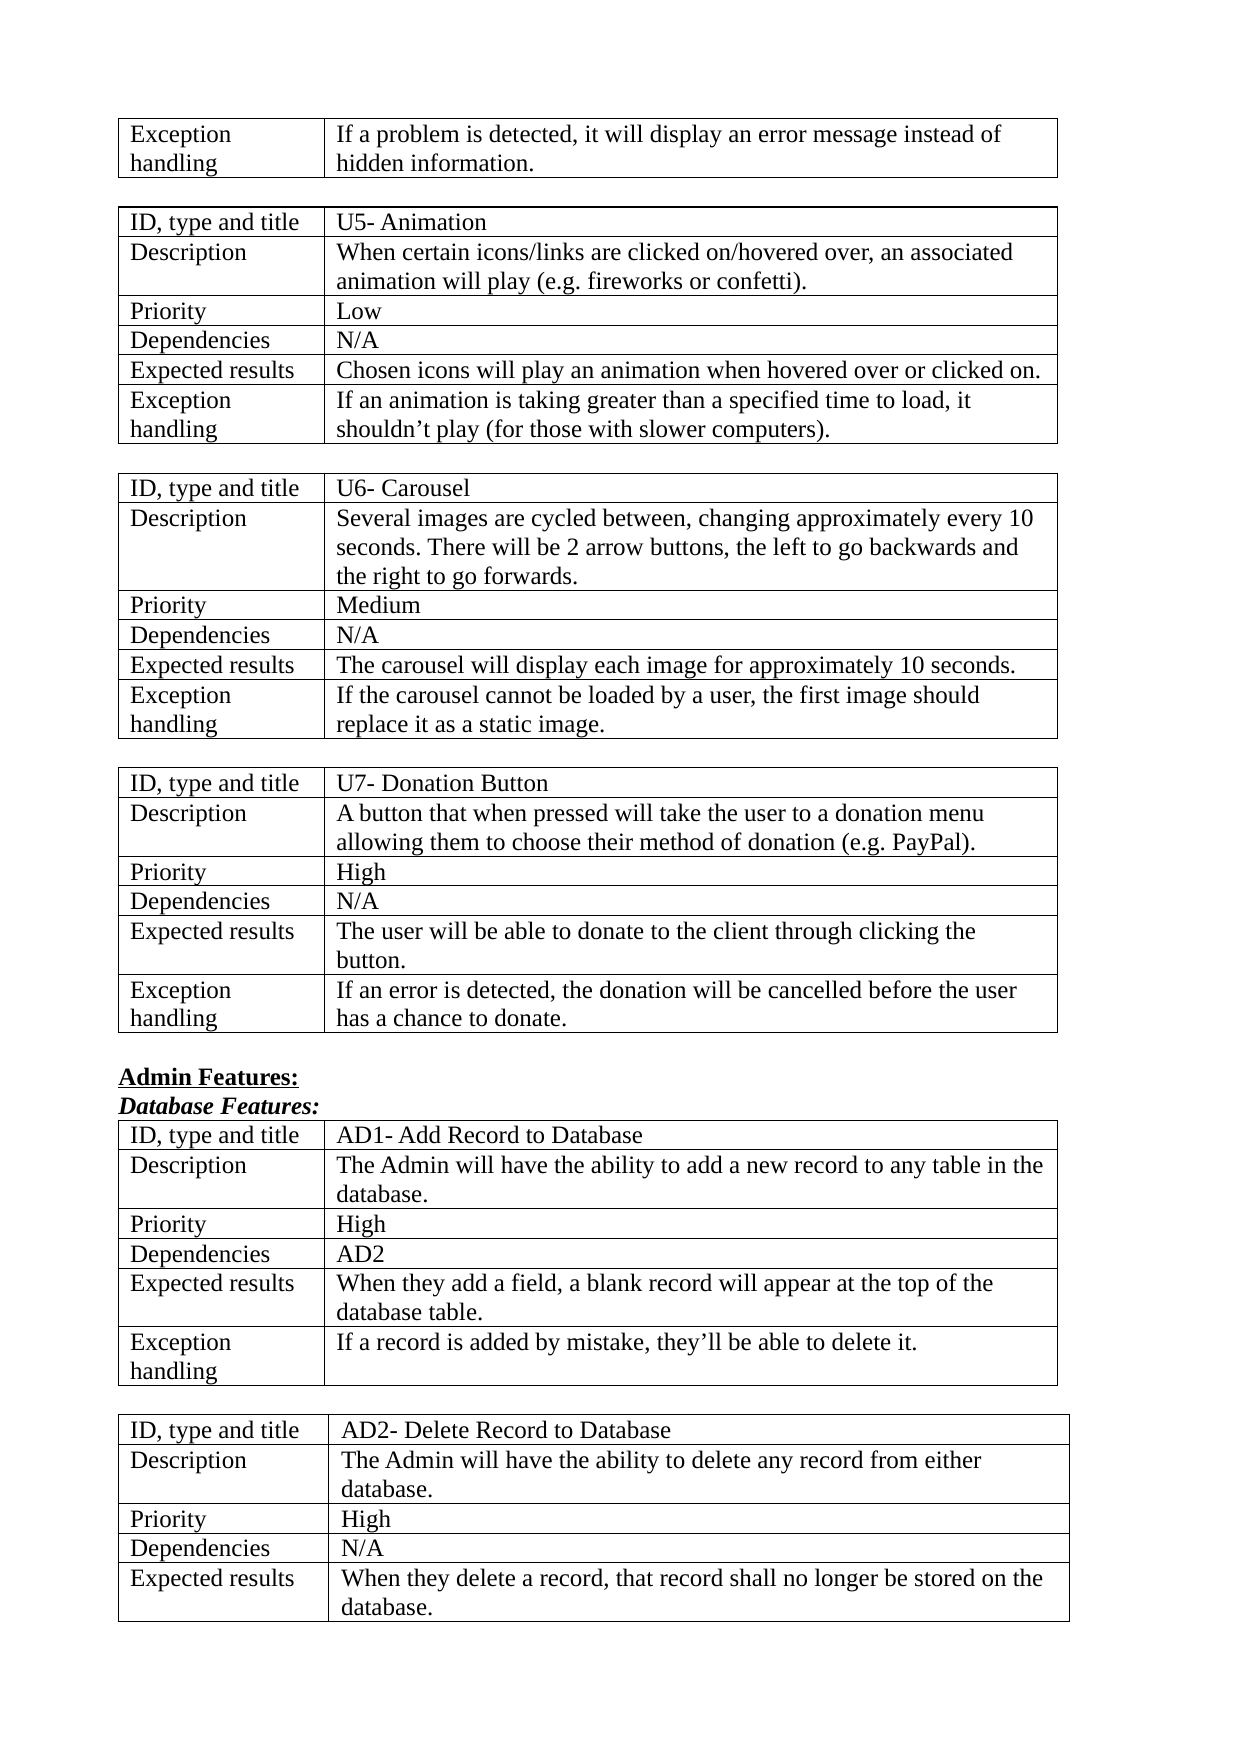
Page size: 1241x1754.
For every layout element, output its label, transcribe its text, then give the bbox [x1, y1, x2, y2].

table_header ID, type and title [119, 208, 324, 236]
table_cell Exception handling [119, 680, 324, 737]
table_cell The carousel will display each image for approximately 10 seconds. [325, 650, 1057, 679]
table_cell The user will be able to donate to the client through clicking the button. [325, 916, 1057, 974]
table_cell Expected results [119, 355, 324, 384]
table_header U7- Donation Button [325, 768, 1057, 797]
table_cell When certain icons/links are clicked on/hovered over, an associated animation will play (e.g. fireworks or confetti). [325, 237, 1057, 295]
table_cell Expected results [119, 1563, 328, 1621]
table_header ID, type and title [119, 474, 324, 502]
table_cell Expected results [119, 650, 324, 679]
table_cell If the carousel cannot be loaded by a user, the first image should replace it as a static image. [325, 680, 1057, 737]
table_cell If a record is added by mistake, they’ll be able to delete it. [325, 1327, 1057, 1384]
table_cell Priority [119, 857, 324, 885]
table_cell Description [119, 798, 324, 856]
table_cell If an animation is taking greater than a specified time to load, it shouldn’t play (for those with slower computers). [325, 385, 1057, 443]
table_cell If an error is detected, the donation will be cancelled before the user has a chance to donate. [325, 975, 1057, 1032]
table_cell Expected results [119, 916, 324, 974]
table_header ID, type and title [119, 768, 324, 797]
table_cell When they delete a record, that record shall no longer be stored on the database. [329, 1563, 1069, 1621]
table_cell High [325, 857, 1057, 885]
table_cell N/A [325, 326, 1057, 354]
table_cell Low [325, 296, 1057, 324]
table_cell N/A [325, 620, 1057, 649]
table_cell Medium [325, 591, 1057, 619]
table_cell Priority [119, 591, 324, 619]
table_cell Dependencies [119, 620, 324, 649]
table_cell Exception handling [119, 975, 324, 1032]
table_cell Priority [119, 296, 324, 324]
table_cell The Admin will have the ability to delete any record from either database. [329, 1445, 1069, 1503]
table_cell High [325, 1209, 1057, 1238]
table_cell Expected results [119, 1269, 324, 1326]
table_cell Priority [119, 1504, 328, 1532]
table_cell When they add a field, a blank record will appear at the top of the database table. [325, 1269, 1057, 1326]
table_cell Dependencies [119, 1239, 324, 1267]
table_cell A button that when pressed will take the user to a donation menu allowing them to choose their method of donation (e.g. PayPal). [325, 798, 1057, 856]
table_header ID, type and title [119, 1121, 324, 1149]
table_cell Description [119, 1445, 328, 1503]
text Database Features: [118, 1091, 1122, 1119]
table_cell Chosen icons will play an animation when hovered over or clicked on. [325, 355, 1057, 384]
table_cell The Admin will have the ability to add a new record to any table in the database. [325, 1150, 1057, 1208]
table_cell Dependencies [119, 1534, 328, 1562]
table_cell Description [119, 503, 324, 589]
table_cell N/A [325, 886, 1057, 915]
text Admin Features: [118, 1062, 1122, 1091]
table_cell High [329, 1504, 1069, 1532]
table_header U5- Animation [325, 208, 1057, 236]
table_header AD1- Add Record to Database [325, 1121, 1057, 1149]
table_cell Exception handling [119, 1327, 324, 1384]
table_cell Several images are cycled between, changing approximately every 10 seconds. There will be 2 arrow buttons, the left to go backwards and the right to go forwards. [325, 503, 1057, 589]
table_cell Exception handling [119, 385, 324, 443]
table_cell Description [119, 237, 324, 295]
table_header AD2- Delete Record to Database [329, 1415, 1069, 1444]
table_header U6- Carousel [325, 474, 1057, 502]
table_cell Dependencies [119, 886, 324, 915]
table_header ID, type and title [119, 1415, 328, 1444]
table_cell Description [119, 1150, 324, 1208]
table_cell Priority [119, 1209, 324, 1238]
table_cell Exception handling [119, 119, 324, 177]
table_cell N/A [329, 1534, 1069, 1562]
table_cell Dependencies [119, 326, 324, 354]
table_cell If a problem is detected, it will display an error message instead of hidden information. [325, 119, 1057, 177]
table_cell AD2 [325, 1239, 1057, 1267]
